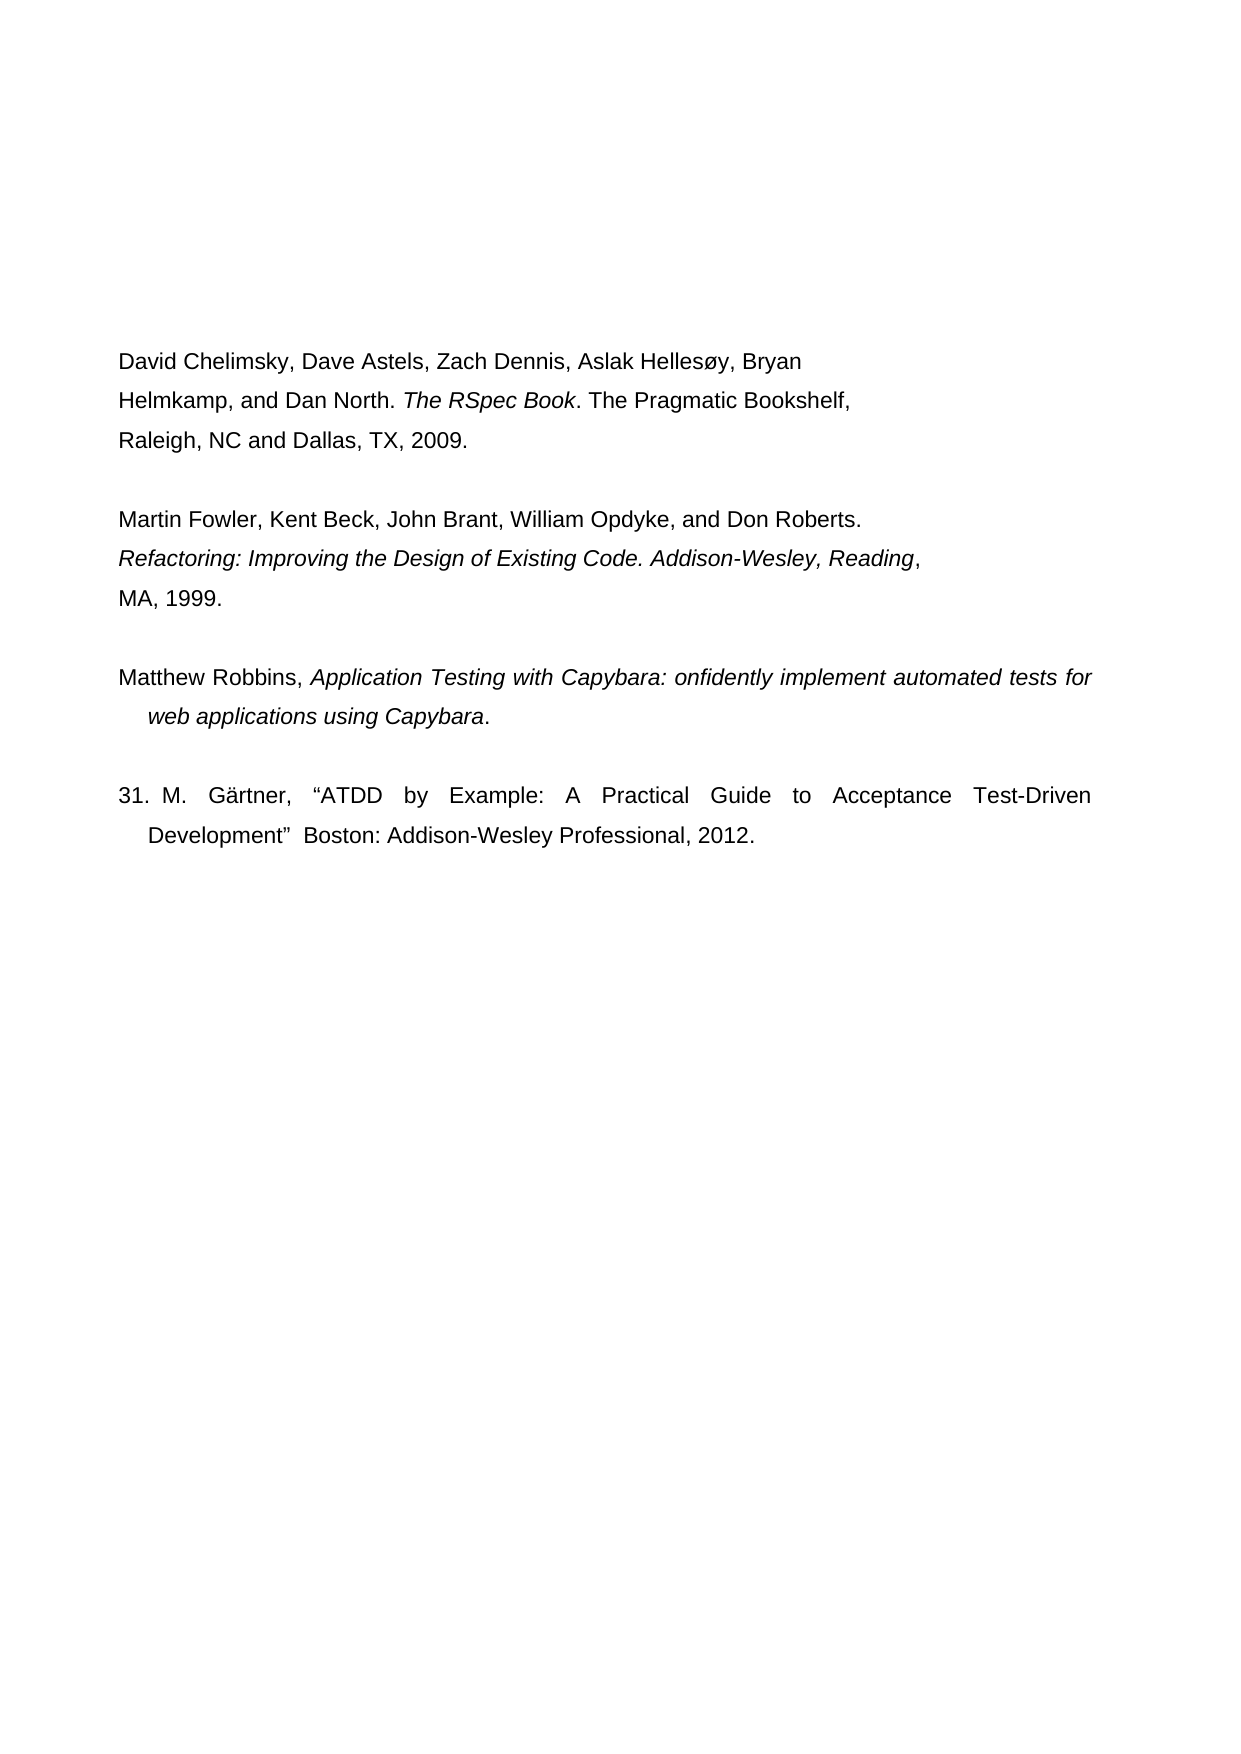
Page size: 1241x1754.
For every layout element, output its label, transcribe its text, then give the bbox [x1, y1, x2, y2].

text Matthew Robbins, Application Testing with Capybara: onfidently implement automated tests for web applications using Capybara. [118, 664, 1093, 729]
text David Chelimsky, Dave Astels, Zach Dennis, Aslak Hellesøy, Bryan [118, 348, 1093, 374]
list M. Gärtner, “ATDD by Example: A Practical Guide to Acceptance Test-Driven Development” Boston: Addison-Wesley Professional, 2012. [118, 782, 1093, 848]
text Refactoring: Improving the Design of Existing Code. Addison-Wesley, Reading, [118, 545, 1093, 572]
text Raleigh, NC and Dallas, TX, 2009. [118, 427, 1093, 453]
text Helmkamp, and Dan North. The RSpec Book. The Pragmatic Bookshelf, [118, 387, 1093, 414]
text MA, 1999. [118, 585, 1093, 611]
text Martin Fowler, Kent Beck, John Brant, William Opdyke, and Don Roberts. [118, 506, 1093, 532]
